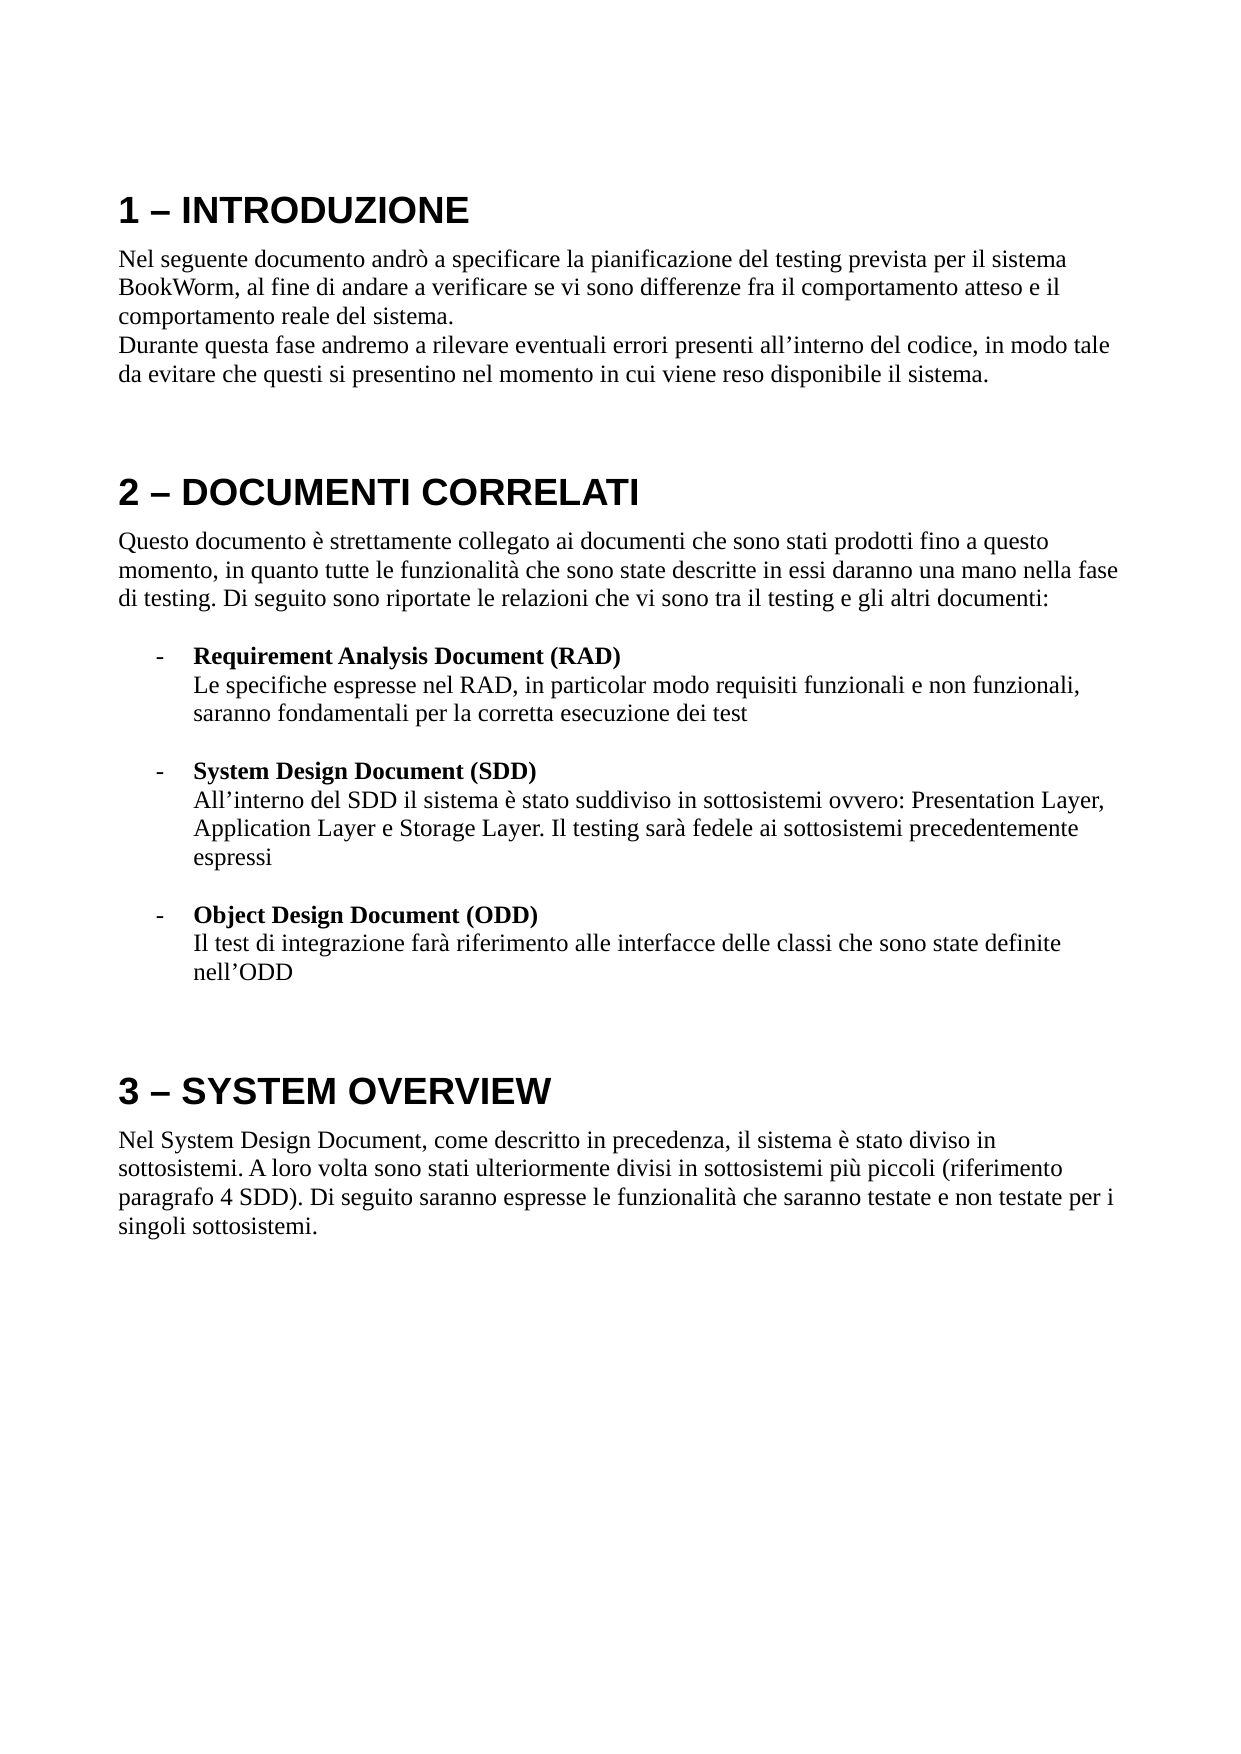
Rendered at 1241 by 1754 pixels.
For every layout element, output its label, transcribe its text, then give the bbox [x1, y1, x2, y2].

text Il test di integrazione farà riferimento alle interfacce delle classi che sono state definite nell’ODD [193, 928, 1122, 986]
text All’interno del SDD il sistema è stato suddiviso in sottosistemi ovvero: Presentation Layer, Application Layer e Storage Layer. Il testing sarà fedele ai sottosistemi precedentemente espressi [193, 785, 1122, 871]
list Requirement Analysis Document (RAD) [193, 641, 1122, 670]
text Nel seguente documento andrò a specificare la pianificazione del testing prevista per il sistema BookWorm, al fine di andare a verificare se vi sono differenze fra il comportamento atteso e il comportamento reale del sistema. [118, 244, 1122, 330]
subtitle 2 – DOCUMENTI CORRELATI [118, 470, 1122, 513]
subtitle 1 – INTRODUZIONE [118, 187, 1122, 231]
subtitle 3 – SYSTEM OVERVIEW [118, 1068, 1122, 1112]
list Object Design Document (ODD) [193, 900, 1122, 928]
text Nel System Design Document, come descritto in precedenza, il sistema è stato diviso in sottosistemi. A loro volta sono stati ulteriormente divisi in sottosistemi più piccoli (riferimento paragrafo 4 SDD). Di seguito saranno espresse le funzionalità che saranno testate e non testate per i singoli sottosistemi. [118, 1125, 1122, 1240]
text Durante questa fase andremo a rilevare eventuali errori presenti all’interno del codice, in modo tale da evitare che questi si presentino nel momento in cui viene reso disponibile il sistema. [118, 330, 1122, 387]
list System Design Document (SDD) [193, 756, 1122, 785]
text Questo documento è strettamente collegato ai documenti che sono stati prodotti fino a questo momento, in quanto tutte le funzionalità che sono state descritte in essi daranno una mano nella fase di testing. Di seguito sono riportate le relazioni che vi sono tra il testing e gli altri documenti: [118, 526, 1122, 612]
text Le specifiche espresse nel RAD, in particolar modo requisiti funzionali e non funzionali, saranno fondamentali per la corretta esecuzione dei test [193, 670, 1122, 727]
